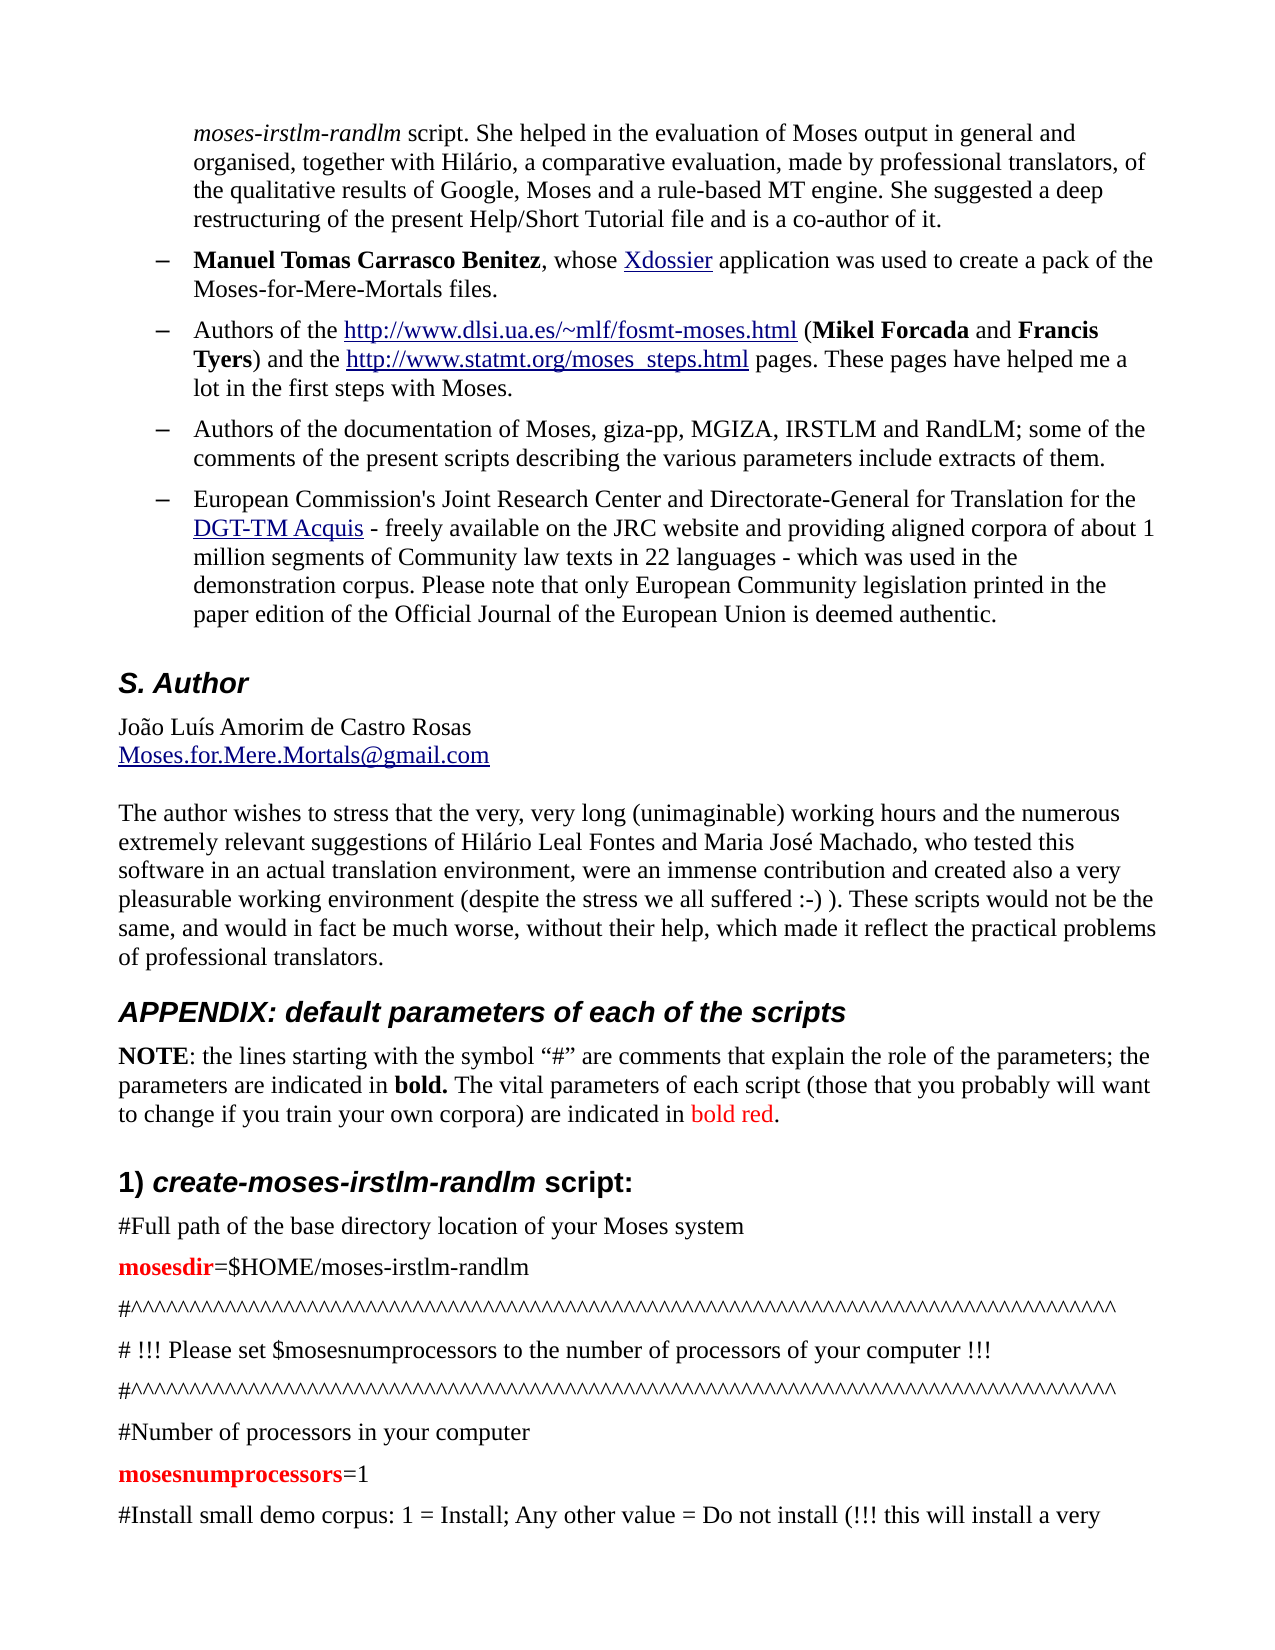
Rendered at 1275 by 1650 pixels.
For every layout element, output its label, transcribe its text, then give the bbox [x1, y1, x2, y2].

text The author wishes to stress that the very, very long (unimaginable) working hours and the numerous extremely relevant suggestions of Hilário Leal Fontes and Maria José Machado, who tested this software in an actual translation environment, were an immense contribution and created also a very pleasurable working environment (despite the stress we all suffered :-) ). These scripts would not be the same, and would in fact be much worse, without their help, which made it reflect the practical problems of professional translators. [118, 798, 1157, 970]
list moses-irstlm-randlm script. She helped in the evaluation of Moses output in general and organised, together with Hilário, a comparative evaluation, made by professional translators, of the qualitative results of Google, Moses and a rule-based MT engine. She suggested a deep restructuring of the present Help/Short Tutorial file and is a co-author of it. [156, 118, 1157, 233]
subtitle 1) create-moses-irstlm-randlm script: [118, 1165, 1157, 1199]
list Authors of the http://www.dlsi.ua.es/~mlf/fosmt-moses.html (Mikel Forcada and Francis Tyers) and the http://www.statmt.org/moses_steps.html pages. These pages have helped me a lot in the first steps with Moses. [156, 316, 1157, 402]
text Moses.for.Mere.Mortals@gmail.com [118, 740, 1157, 769]
subtitle S. Author [118, 666, 1157, 699]
list European Commission's Joint Research Center and Directorate-General for Translation for the DGT-TM Acquis - freely available on the JRC website and providing aligned corpora of about 1 million segments of Community law texts in 22 languages - which was used in the demonstration corpus. Please note that only European Community legislation printed in the paper edition of the Official Journal of the European Union is deemed authentic. [156, 484, 1157, 628]
text mosesnumprocessors=1 [118, 1459, 1157, 1487]
text #^^^^^^^^^^^^^^^^^^^^^^^^^^^^^^^^^^^^^^^^^^^^^^^^^^^^^^^^^^^^^^^^^^^^^^^^^^^^^^^^^^^^ [118, 1294, 1157, 1322]
text #^^^^^^^^^^^^^^^^^^^^^^^^^^^^^^^^^^^^^^^^^^^^^^^^^^^^^^^^^^^^^^^^^^^^^^^^^^^^^^^^^^^^ [118, 1376, 1157, 1405]
list Manuel Tomas Carrasco Benitez, whose Xdossier application was used to create a pack of the Moses-for-Mere-Mortals files. [156, 246, 1157, 303]
subtitle APPENDIX: default parameters of each of the scripts [118, 995, 1157, 1029]
text NOTE: the lines starting with the symbol “#” are comments that explain the role of the parameters; the parameters are indicated in bold. The vital parameters of each script (those that you probably will want to change if you train your own corpora) are indicated in bold red. [118, 1041, 1157, 1128]
list Authors of the documentation of Moses, giza-pp, MGIZA, IRSTLM and RandLM; some of the comments of the present scripts describing the various parameters include extracts of them. [156, 414, 1157, 472]
text # !!! Please set $mosesnumprocessors to the number of processors of your computer !!! [118, 1335, 1157, 1364]
text #Install small demo corpus: 1 = Install; Any other value = Do not install (!!! this will install a very [118, 1500, 1157, 1529]
text #Number of processors in your computer [118, 1417, 1157, 1446]
text #Full path of the base directory location of your Moses system [118, 1211, 1157, 1240]
text João Luís Amorim de Castro Rosas [118, 712, 1157, 740]
text mosesdir=$HOME/moses-irstlm-randlm [118, 1252, 1157, 1281]
